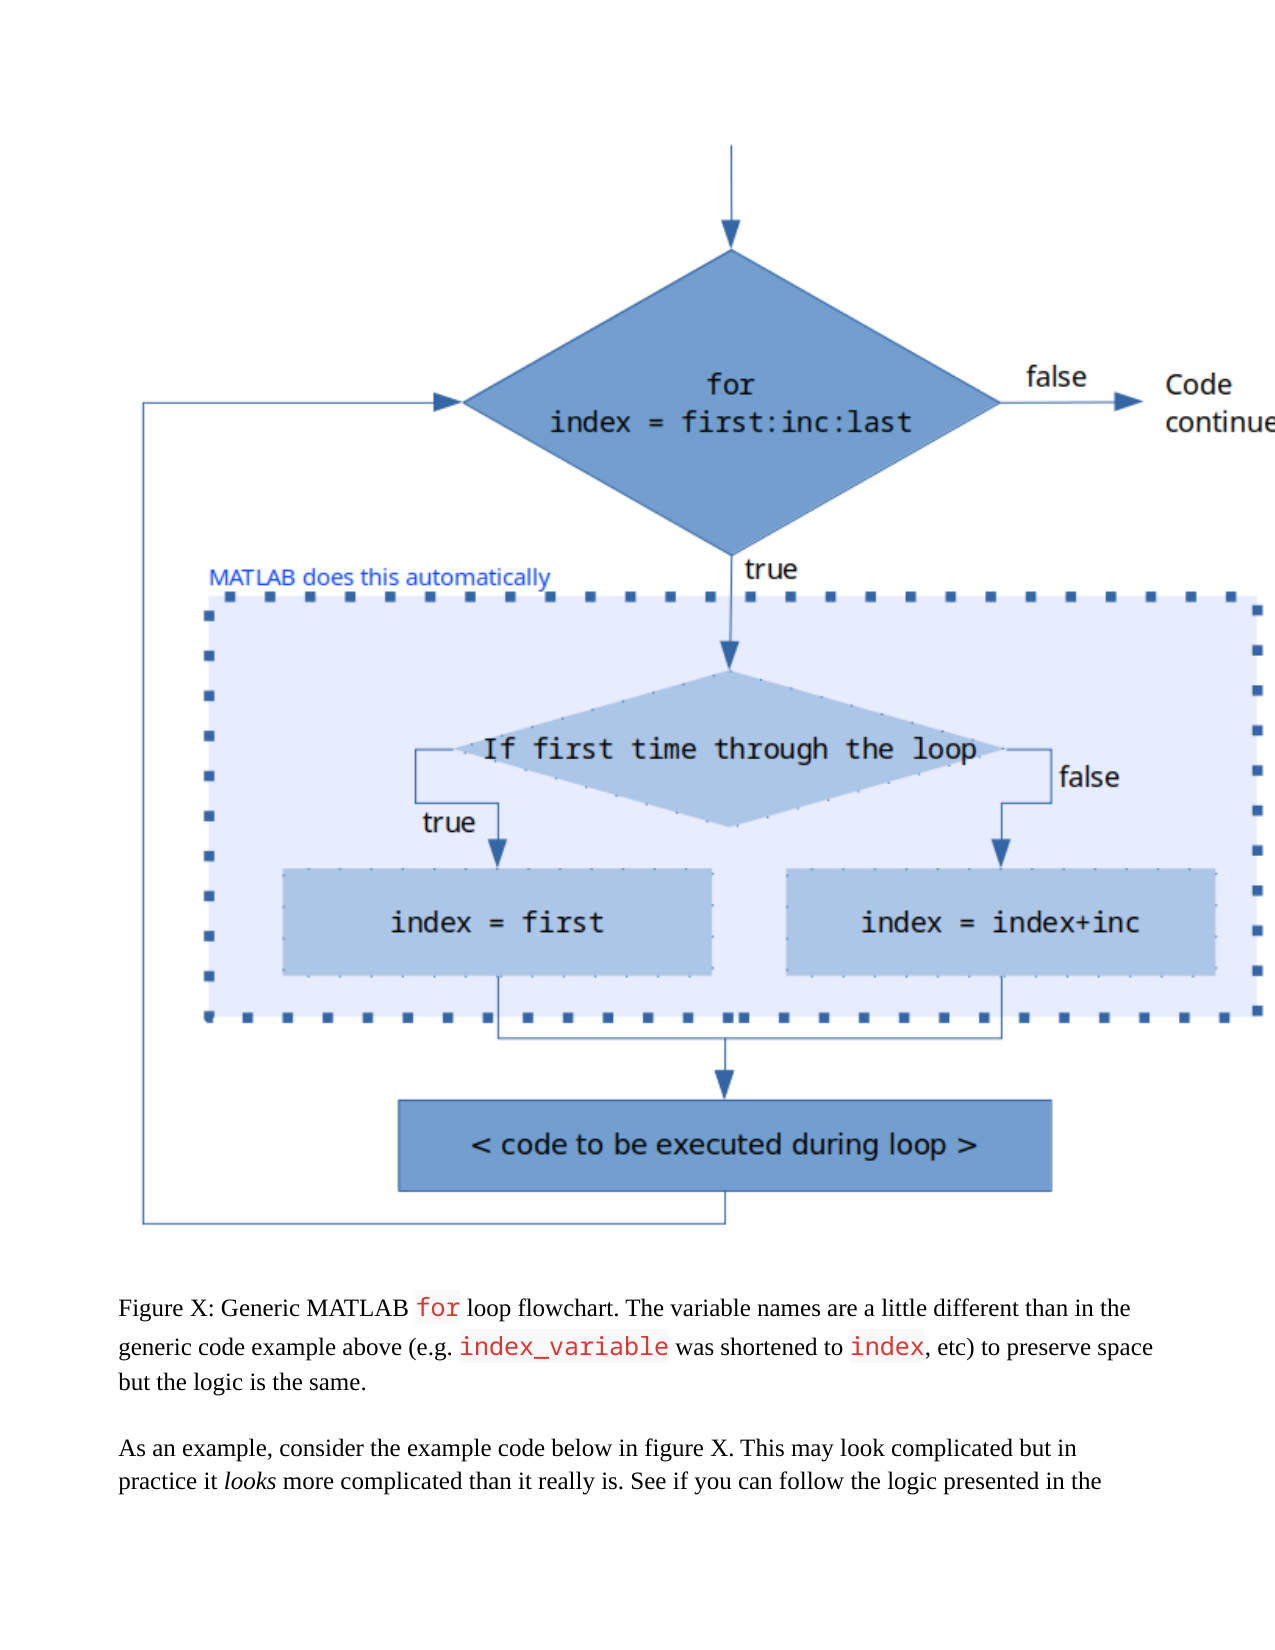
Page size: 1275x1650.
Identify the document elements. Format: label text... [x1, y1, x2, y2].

text As an example, consider the example code below in figure X. This may look complicated but in practice it looks more complicated than it really is. See if you can follow the logic presented in the [118, 1433, 1157, 1495]
picture [118, 118, 1275, 1286]
text Figure X: Generic MATLAB for loop flowchart. The variable names are a little different than in the generic code example above (e.g. index_variable was shortened to index, etc) to preserve space but the logic is the same. [118, 1289, 1157, 1396]
